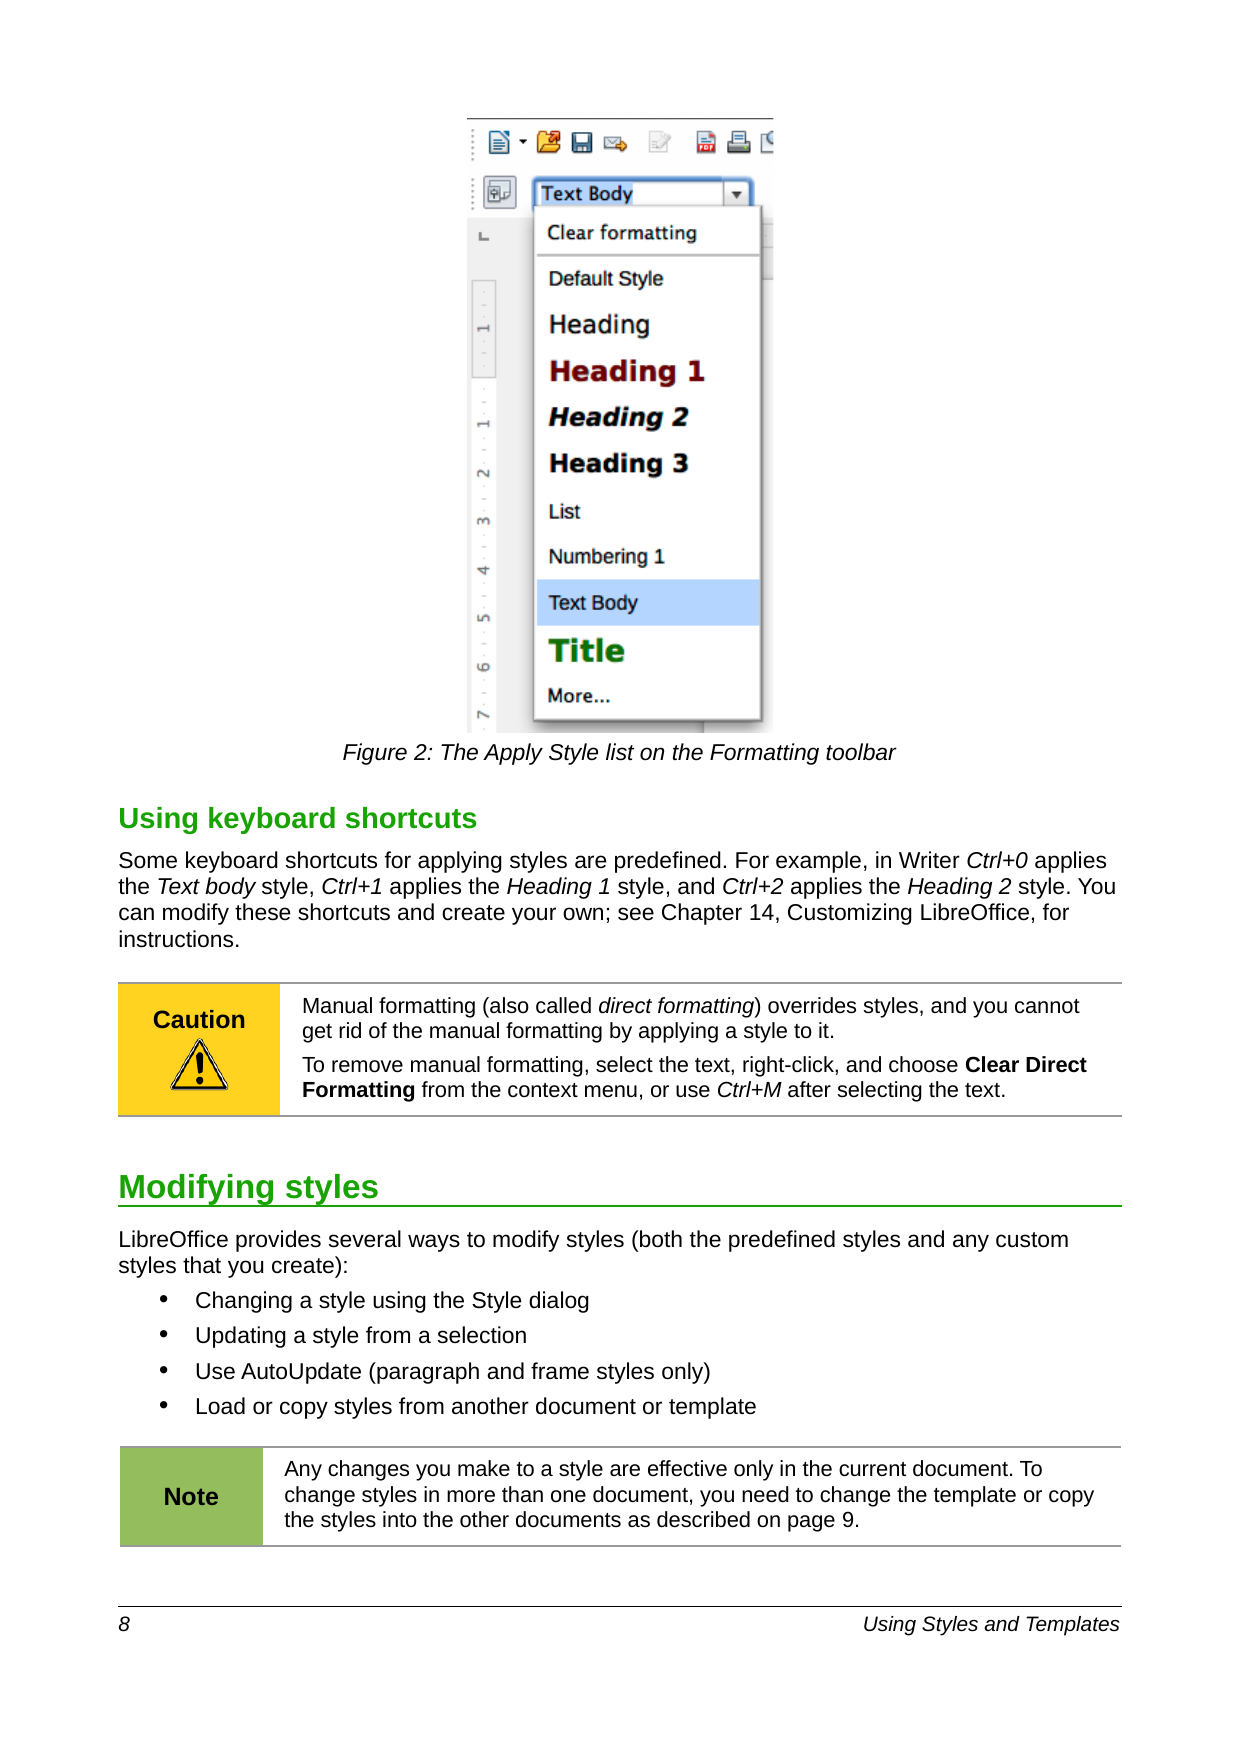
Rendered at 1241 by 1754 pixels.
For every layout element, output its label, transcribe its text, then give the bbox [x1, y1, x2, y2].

picture [467, 118, 774, 733]
list Updating a style from a selection [156, 1321, 1122, 1350]
table_header Manual formatting (also called direct formatting) overrides styles, and you cannot get rid of the manual formatting by applying a style to it. To remove manual formatting, select the text, right-click, and choose Clear Direct Formatting from the context menu, or use Ctrl+M after selecting the text. [280, 984, 1122, 1115]
list Load or copy styles from another document or template [156, 1391, 1122, 1421]
text Figure 2: The Apply Style list on the Formatting toolbar [327, 739, 913, 765]
table_header Caution [118, 984, 280, 1115]
table_header Note [120, 1448, 263, 1545]
picture [167, 1034, 232, 1094]
list Changing a style using the Style dialog [156, 1285, 1122, 1314]
table_header Any changes you make to a style are effective only in the current document. To change styles in more than one document, you need to change the template or copy the styles into the other documents as described on page 9. [263, 1448, 1121, 1545]
text Some keyboard shortcuts for applying styles are predefined. For example, in Writer Ctrl+0 applies the Text body style, Ctrl+1 applies the Heading 1 style, and Ctrl+2 applies the Heading 2 style. You can modify these shortcuts and create your own; see Chapter 14, Customizing LibreOffice, for instructions. [118, 847, 1122, 952]
subtitle Using keyboard shortcuts [118, 801, 1122, 834]
subtitle Modifying styles [118, 1167, 1122, 1205]
list Use AutoUpdate (paragraph and frame styles only) [156, 1356, 1122, 1385]
list LibreOffice provides several ways to modify styles (both the predefined styles and any custom styles that you create): [118, 1226, 1122, 1279]
